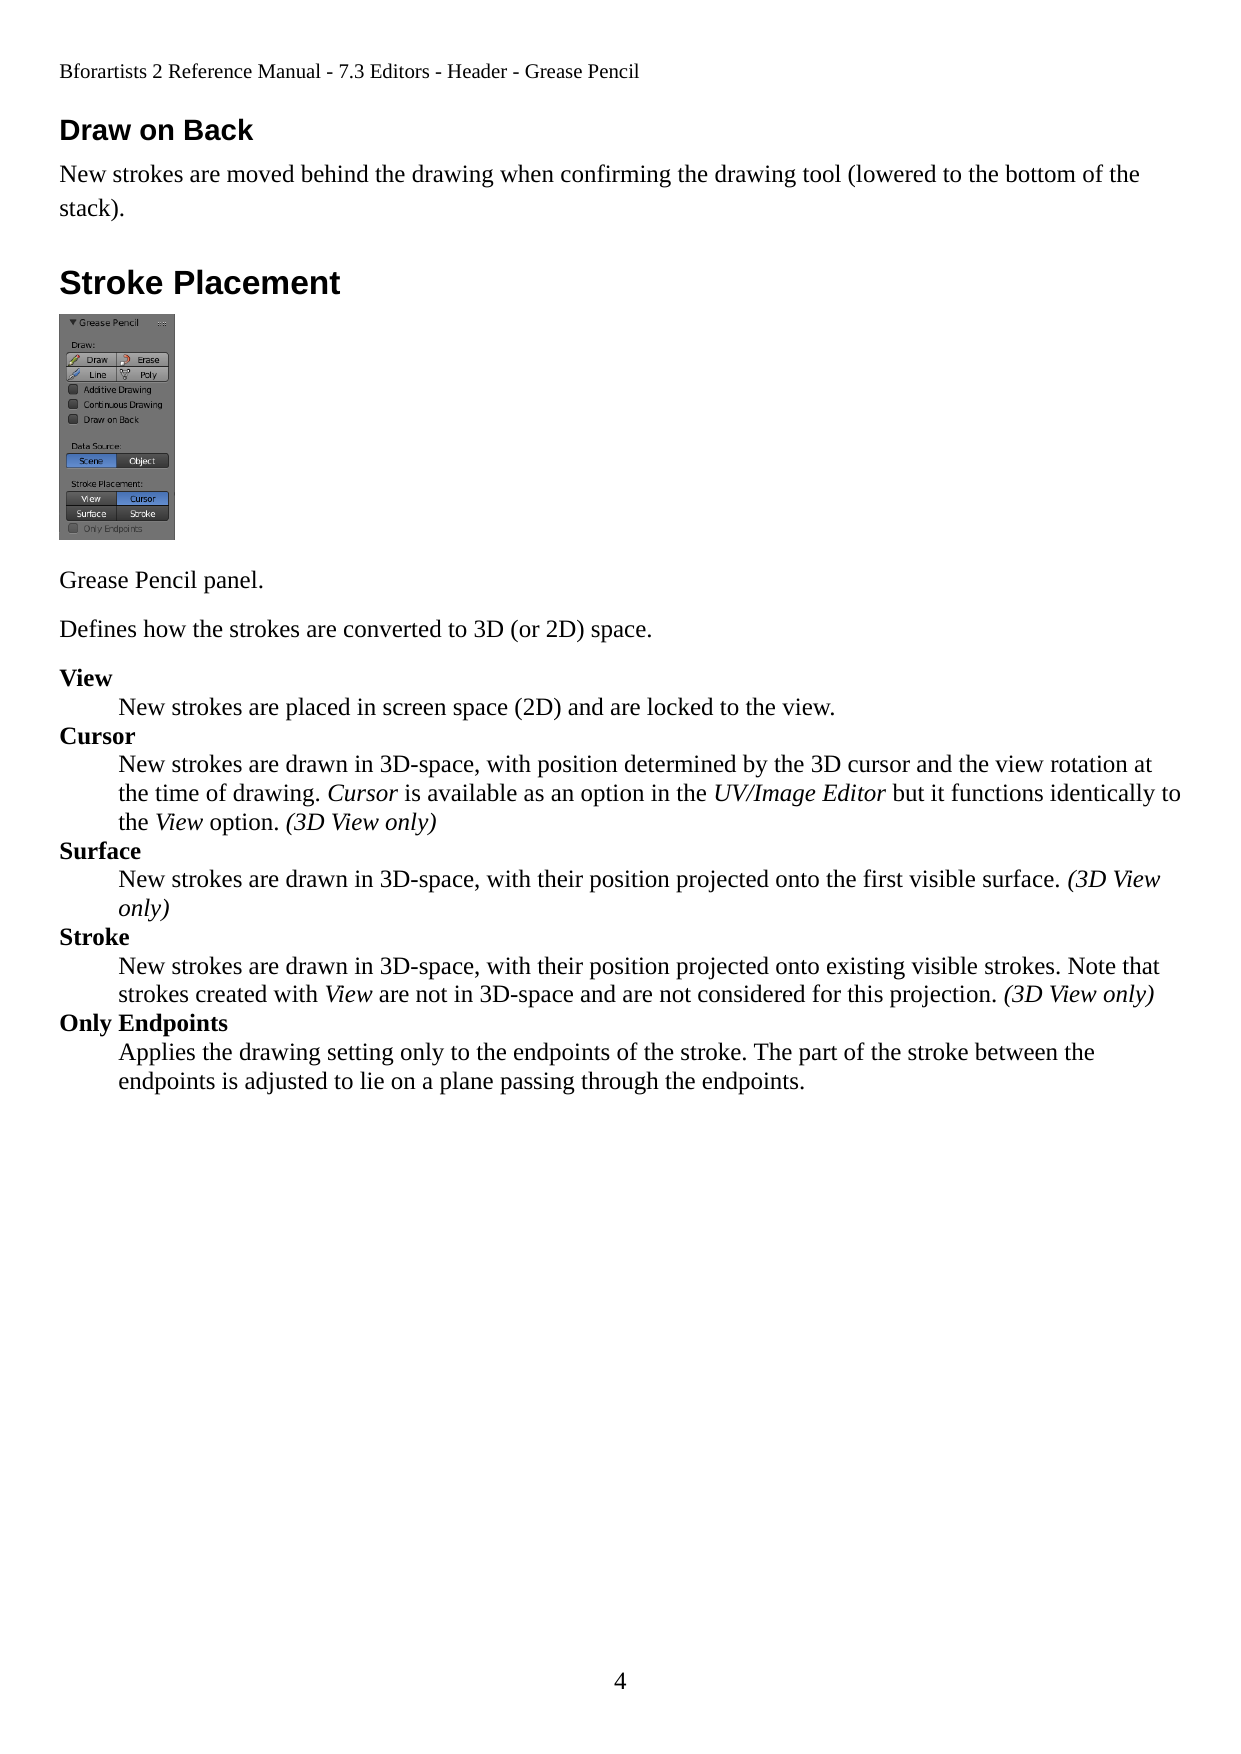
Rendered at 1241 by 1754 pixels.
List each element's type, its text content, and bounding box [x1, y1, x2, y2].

picture [59, 314, 175, 540]
text Defines how the strokes are converted to 3D (or 2D) space. [59, 614, 1181, 643]
subtitle Surface [59, 836, 1181, 864]
text Grease Pencil panel. [59, 565, 1181, 594]
text New strokes are moved behind the drawing when confirming the drawing tool (lowered to the bottom of the stack). [59, 159, 1181, 222]
list New strokes are drawn in 3D-space, with position determined by the 3D cursor and the view rotation at the time of drawing. Cursor is available as an option in the UV/Image Editor but it functions identically to the View option. (3D View only) [118, 749, 1181, 836]
subtitle Stroke Placement [59, 263, 1181, 302]
list Applies the drawing setting only to the endpoints of the stroke. The part of the stroke between the endpoints is adjusted to lie on a plane passing through the endpoints. [118, 1037, 1181, 1094]
subtitle Cursor [59, 721, 1181, 749]
list New strokes are drawn in 3D-space, with their position projected onto the first visible surface. (3D View only) [118, 864, 1181, 922]
subtitle Stroke [59, 922, 1181, 951]
subtitle Draw on Back [59, 113, 1181, 146]
list New strokes are placed in screen space (2D) and are locked to the view. [118, 692, 1181, 721]
subtitle View [59, 663, 1181, 692]
subtitle Only Endpoints [59, 1008, 1181, 1037]
list New strokes are drawn in 3D-space, with their position projected onto existing visible strokes. Note that strokes created with View are not in 3D-space and are not considered for this projection. (3D View only) [118, 951, 1181, 1008]
